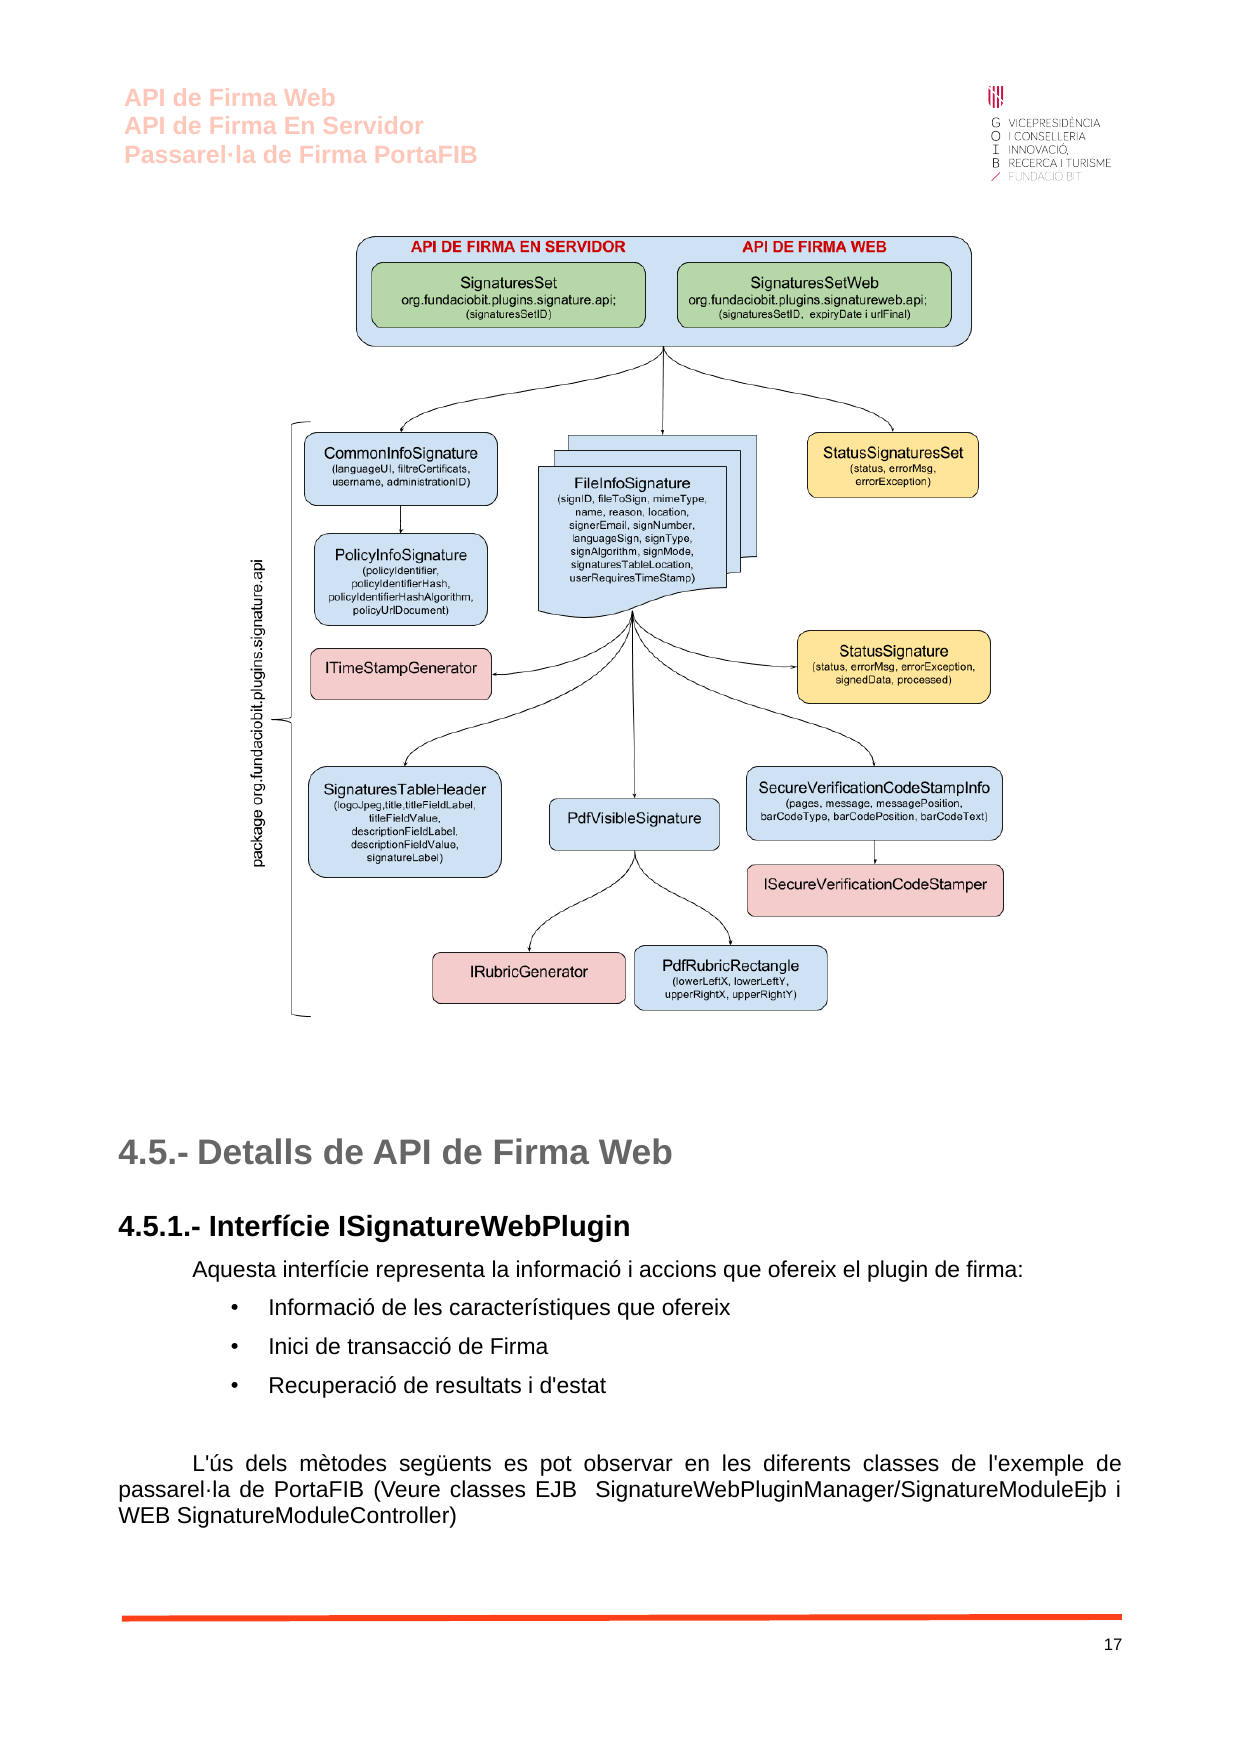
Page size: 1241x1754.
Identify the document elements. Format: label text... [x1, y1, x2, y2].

picture [983, 82, 1117, 185]
subtitle Interfície ISignatureWebPlugin [118, 1209, 1122, 1243]
picture [226, 225, 1015, 1029]
list Recuperació de resultats i d'estat [231, 1372, 1122, 1398]
text Aquesta interfície representa la informació i accions que ofereix el plugin de firma: [118, 1256, 1122, 1282]
list Inici de transacció de Firma [231, 1333, 1122, 1359]
text L'ús dels mètodes següents es pot observar en les diferents classes de l'exemple de passarel·la de PortaFIB (Veure classes EJB SignatureWebPluginManager/SignatureModuleEjb i WEB SignatureModuleController) [118, 1450, 1122, 1529]
subtitle Detalls de API de Firma Web [118, 1131, 1122, 1172]
list Informació de les característiques que ofereix [231, 1294, 1122, 1321]
